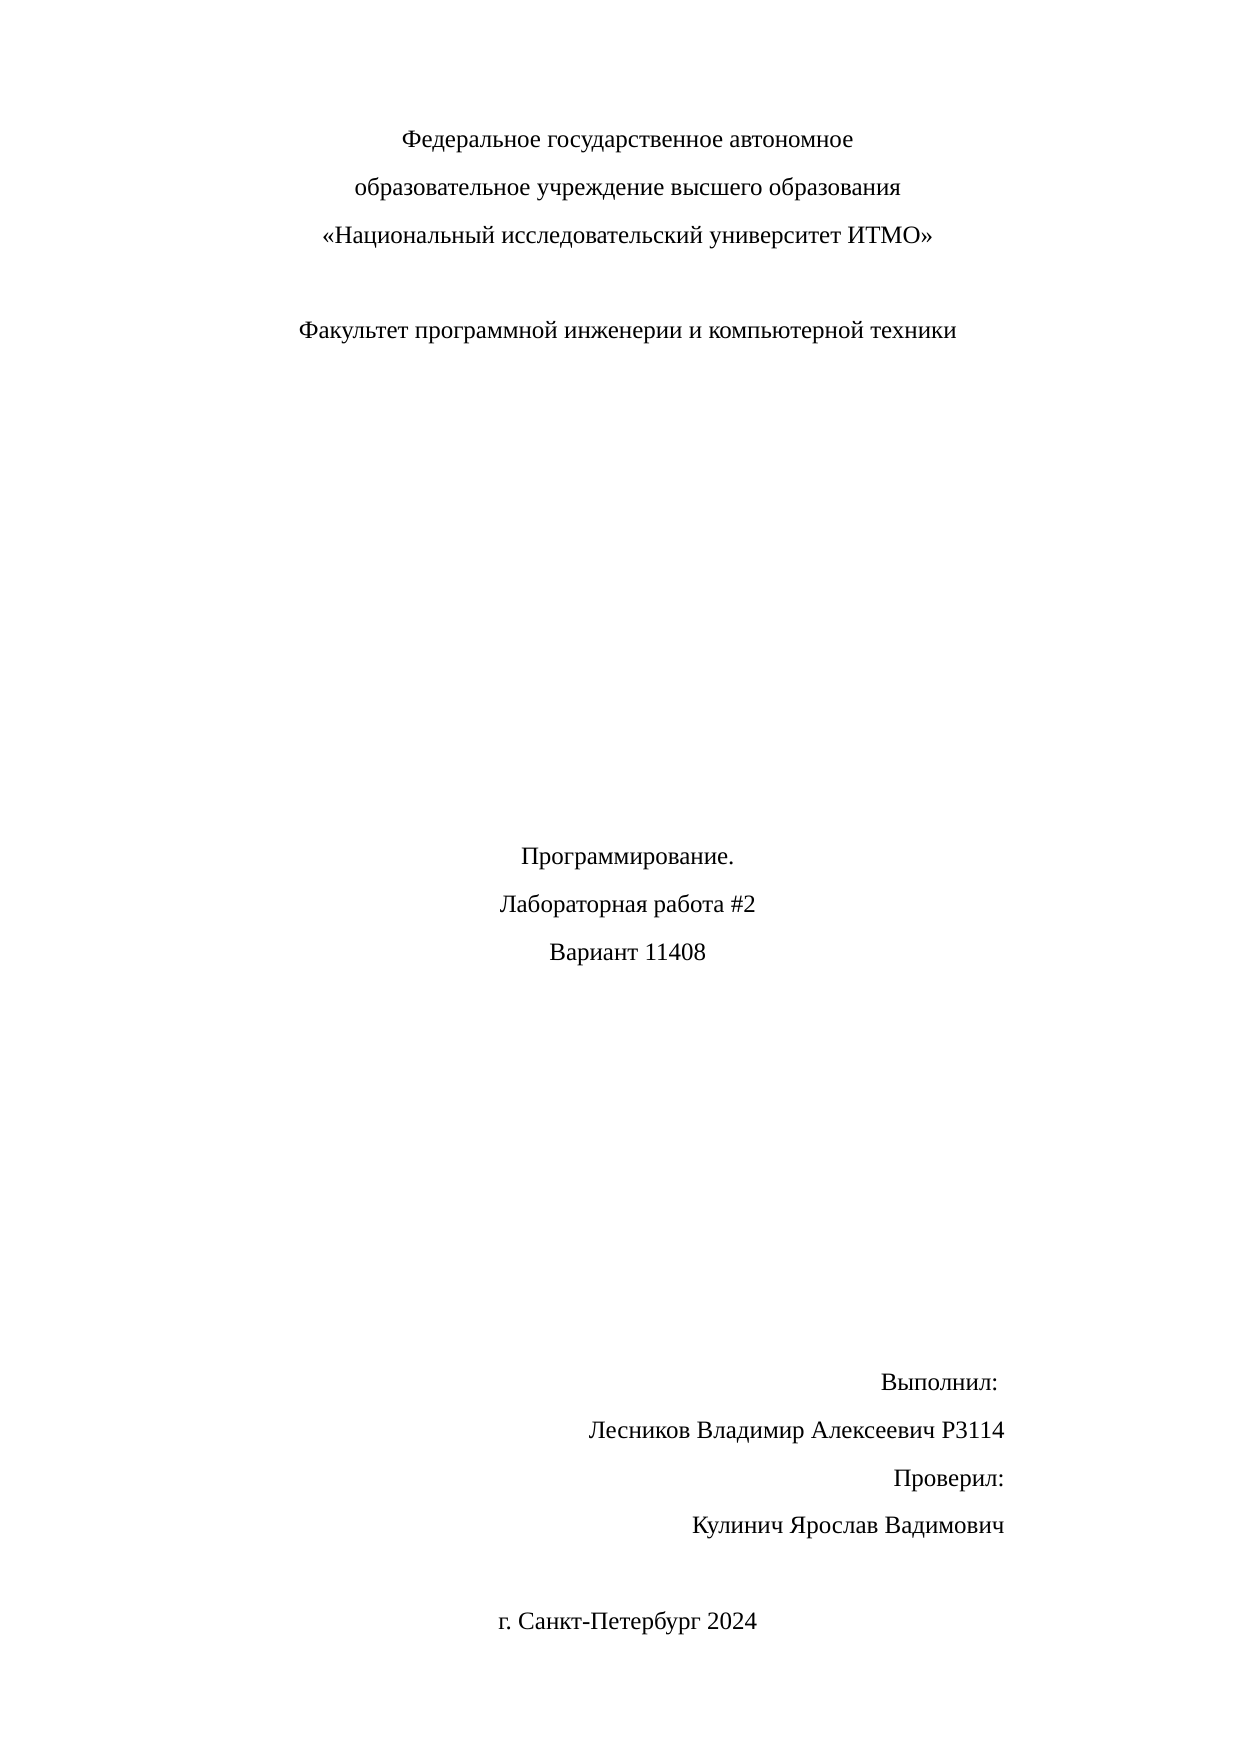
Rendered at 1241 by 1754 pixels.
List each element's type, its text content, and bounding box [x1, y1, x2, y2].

text Федеральное государственное автономное [251, 124, 1004, 153]
text Лесников Владимир Алексеевич P3114 [251, 1415, 1004, 1444]
text Вариант 11408 [251, 937, 1004, 966]
text Проверил: [251, 1463, 1004, 1492]
text «Национальный исследовательский университет ИТМО» [251, 220, 1004, 248]
text Выполнил: [251, 1367, 1004, 1396]
text Факультет программной инженерии и компьютерной техники [251, 315, 1004, 344]
text г. Санкт-Петербург 2024 [251, 1606, 1004, 1635]
text Лабораторная работа #2 [251, 889, 1004, 918]
text Программирование. [251, 841, 1004, 870]
text образовательное учреждение высшего образования [251, 172, 1004, 201]
text Кулинич Ярослав Вадимович [251, 1511, 1004, 1539]
